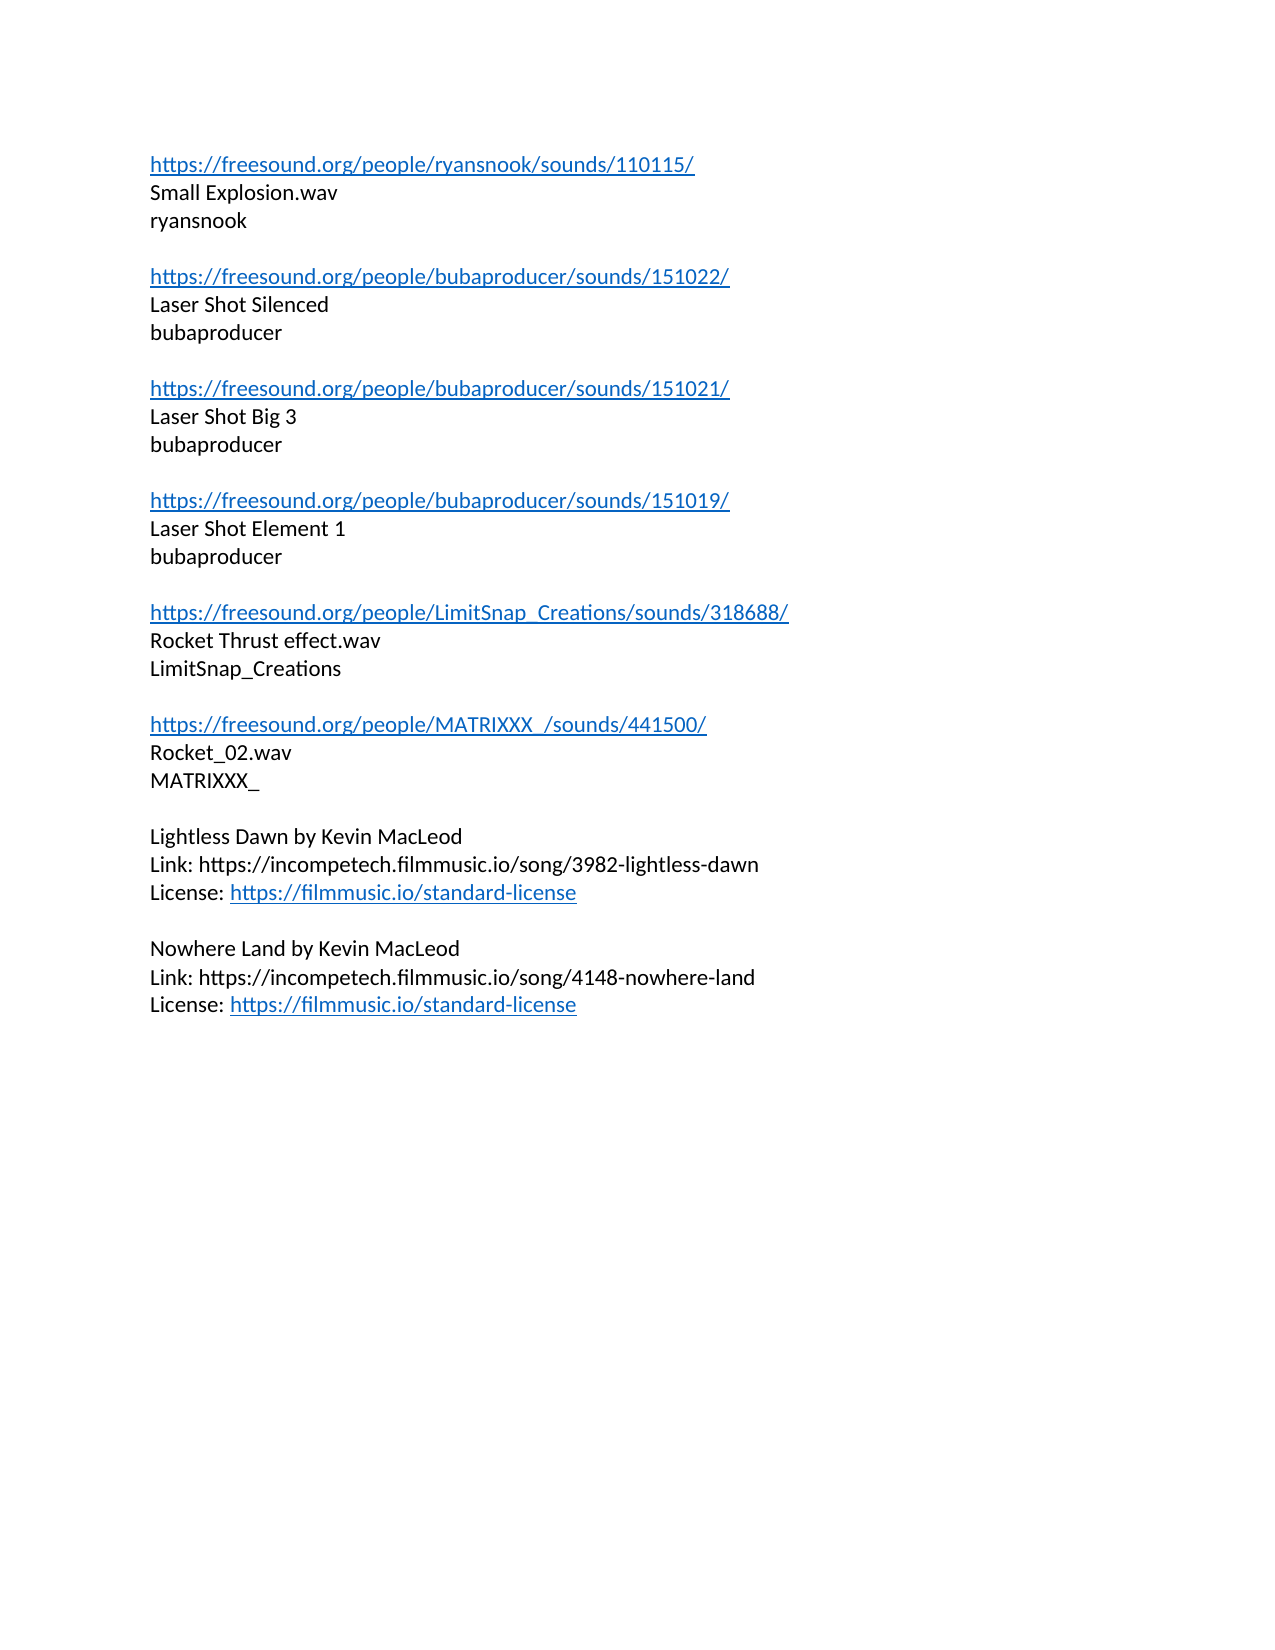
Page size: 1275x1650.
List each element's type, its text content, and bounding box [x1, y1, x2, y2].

text License: https://filmmusic.io/standard-license [150, 878, 1125, 907]
text Laser Shot Element 1 [150, 514, 1125, 542]
text bubaproducer [150, 430, 1125, 458]
text bubaproducer [150, 318, 1125, 346]
text https://freesound.org/people/LimitSnap_Creations/sounds/318688/ [150, 598, 1125, 626]
text Nowhere Land by Kevin MacLeod [150, 934, 1125, 963]
text https://freesound.org/people/bubaproducer/sounds/151021/ [150, 374, 1125, 402]
text Laser Shot Big 3 [150, 402, 1125, 430]
text Small Explosion.wav [150, 178, 1125, 206]
text License: https://filmmusic.io/standard-license [150, 991, 1125, 1019]
text https://freesound.org/people/bubaproducer/sounds/151022/ [150, 262, 1125, 290]
text ryansnook [150, 206, 1125, 234]
text https://freesound.org/people/ryansnook/sounds/110115/ [150, 150, 1125, 178]
text https://freesound.org/people/MATRIXXX_/sounds/441500/ [150, 710, 1125, 738]
text Link: https://incompetech.filmmusic.io/song/4148-nowhere-land [150, 963, 1125, 991]
text Rocket_02.wav [150, 738, 1125, 766]
text Link: https://incompetech.filmmusic.io/song/3982-lightless-dawn [150, 851, 1125, 878]
text MATRIXXX_ [150, 766, 1125, 794]
text https://freesound.org/people/bubaproducer/sounds/151019/ [150, 486, 1125, 514]
text bubaproducer [150, 542, 1125, 570]
text LimitSnap_Creations [150, 654, 1125, 682]
text Lightless Dawn by Kevin MacLeod [150, 822, 1125, 851]
text Rocket Thrust effect.wav [150, 626, 1125, 654]
text Laser Shot Silenced [150, 290, 1125, 318]
